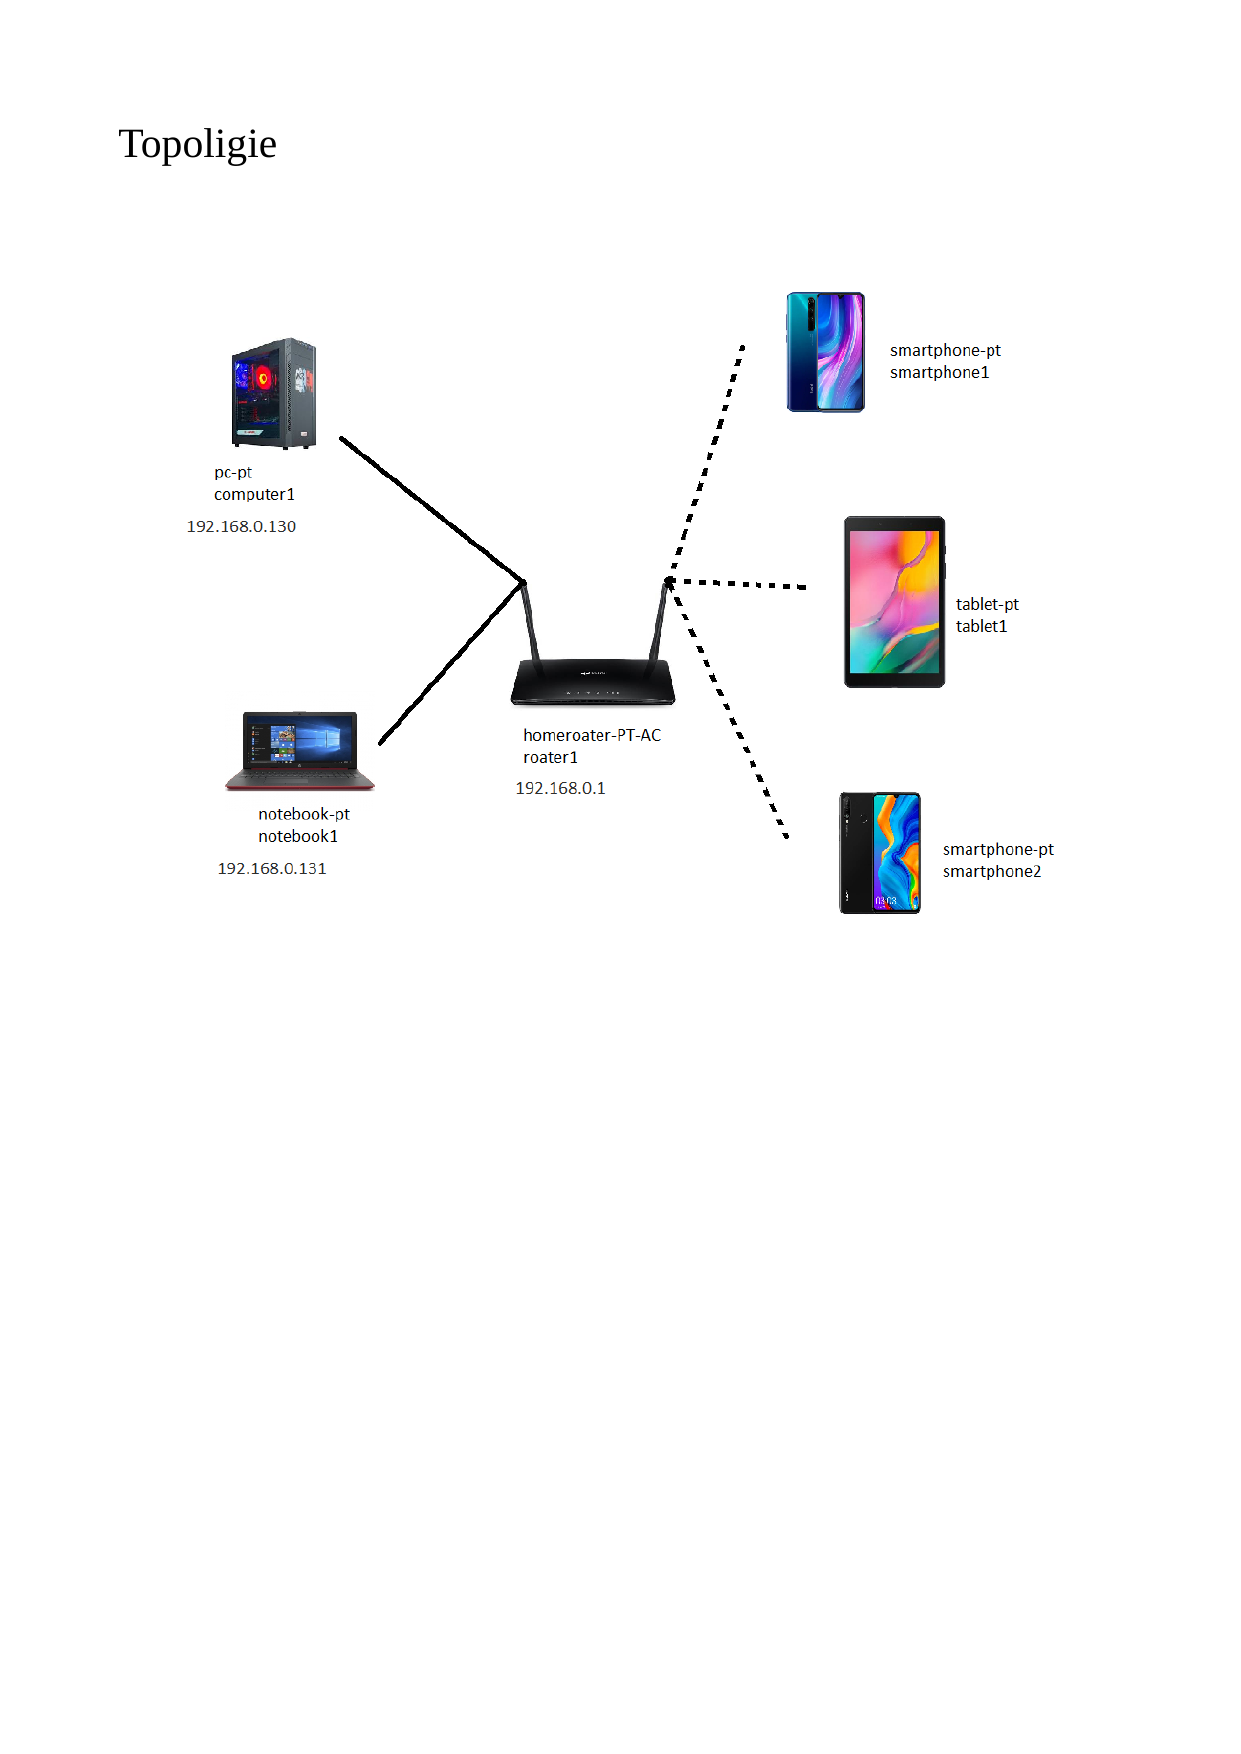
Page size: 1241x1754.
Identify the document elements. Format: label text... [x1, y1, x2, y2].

text Topoligie [118, 118, 1122, 166]
picture [118, 250, 1122, 1071]
